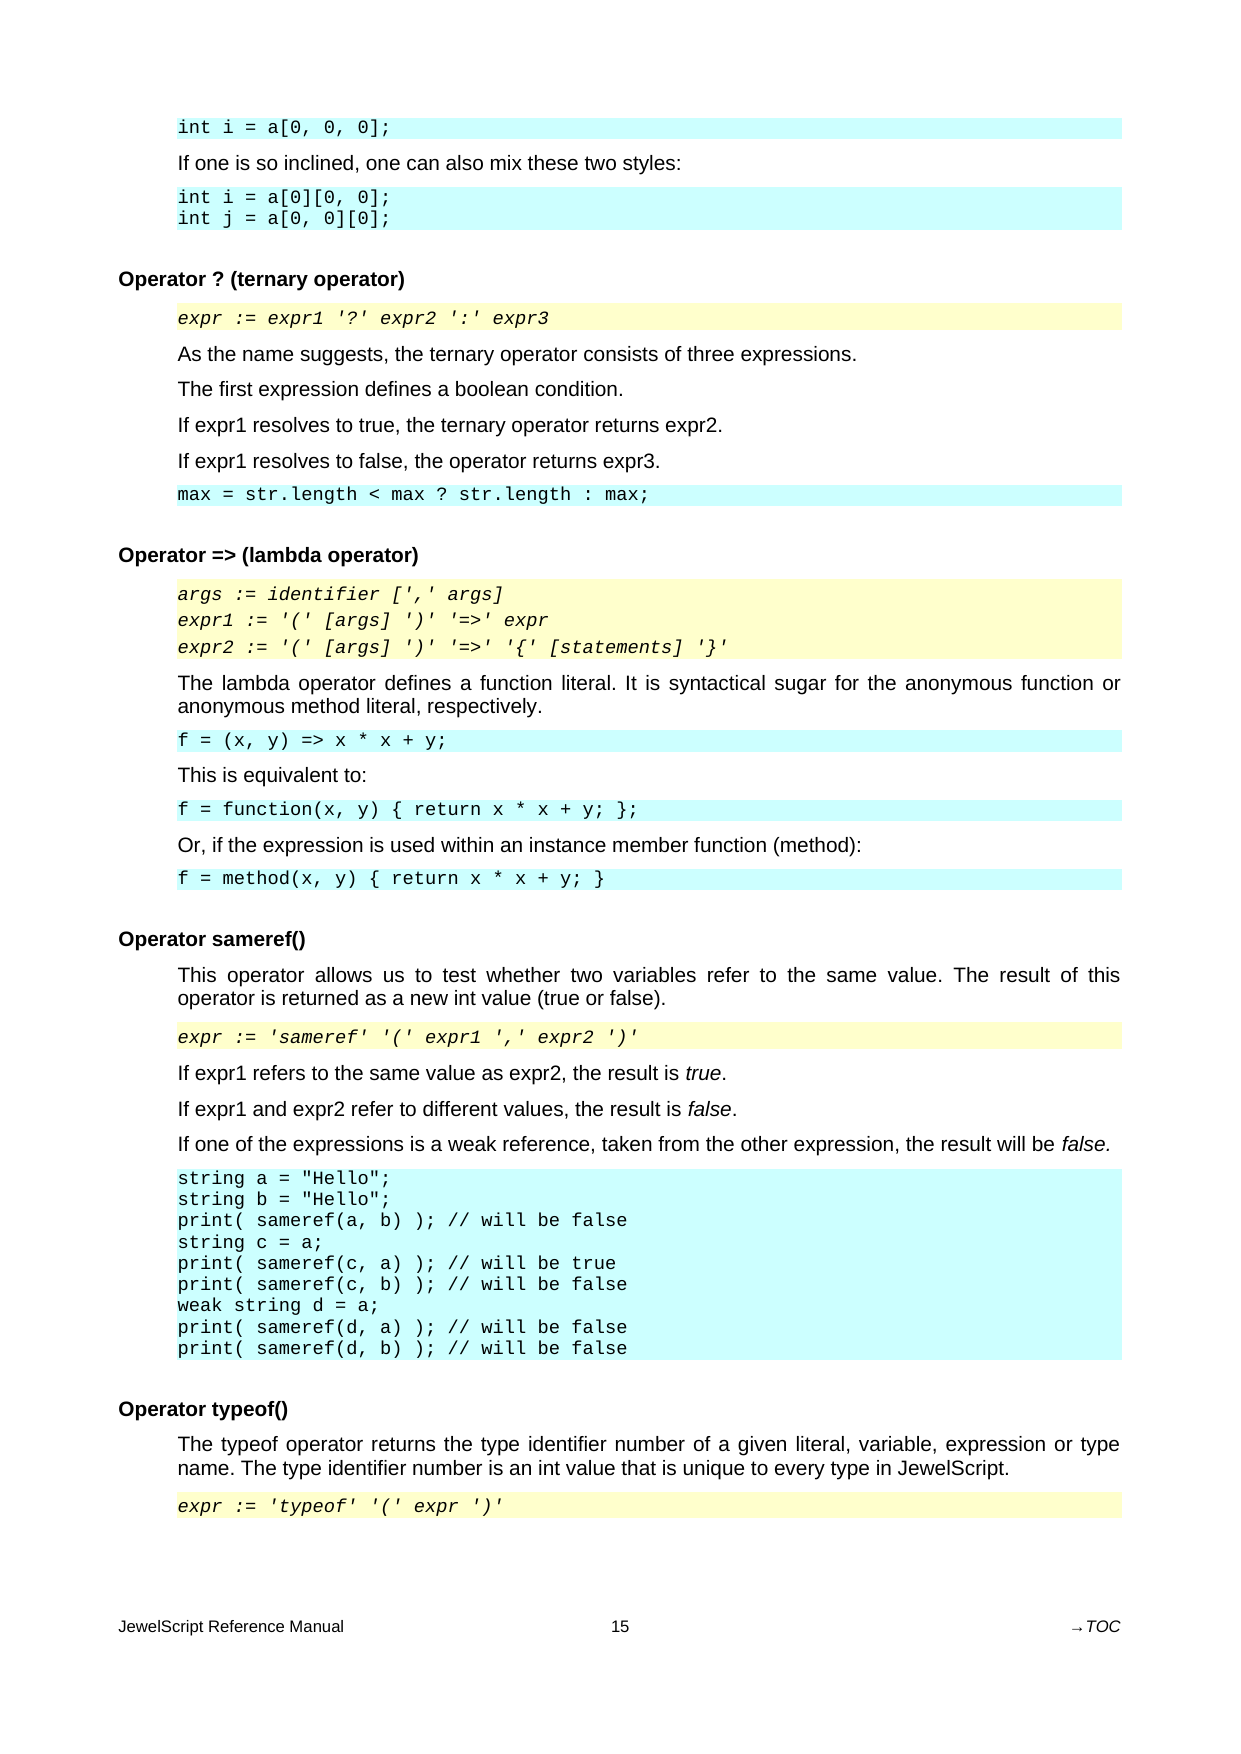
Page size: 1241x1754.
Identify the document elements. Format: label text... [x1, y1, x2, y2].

text The lambda operator defines a function literal. It is syntactical sugar for the anonymous function or anonymous method literal, respectively. [177, 671, 1122, 718]
text f = (x, y) => x * x + y; [177, 730, 1122, 752]
text f = function(x, y) { return x * x + y; }; [177, 800, 1122, 821]
subtitle Operator sameref() [118, 928, 1122, 951]
text args := identifier [',' args] expr1 := '(' [args] ')' '=>' expr expr2 := '(' [args] ')' '=>' '{' [statements] '}' [177, 579, 1122, 659]
text max = str.length < max ? str.length : max; [177, 485, 1122, 506]
subtitle Operator typeof() [118, 1397, 1122, 1421]
subtitle Operator ? (ternary operator) [118, 267, 1122, 291]
text This is equivalent to: [177, 764, 1122, 787]
text The typeof operator returns the type identifier number of a given literal, variable, expression or type name. The type identifier number is an int value that is unique to every type in JewelScript. [177, 1433, 1122, 1479]
text int i = a[0][0, 0]; int j = a[0, 0][0]; [177, 187, 1122, 230]
text If one of the expressions is a weak reference, taken from the other expression, the result will be false. [177, 1133, 1122, 1156]
text As the name suggests, the ternary operator consists of three expressions. [177, 342, 1122, 365]
text If expr1 resolves to false, the operator returns expr3. [177, 449, 1122, 472]
text int i = a[0, 0, 0]; [177, 118, 1122, 139]
text If expr1 resolves to true, the ternary operator returns expr2. [177, 413, 1122, 437]
text expr := 'sameref' '(' expr1 ',' expr2 ')' [177, 1022, 1122, 1049]
text expr := expr1 '?' expr2 ':' expr3 [177, 303, 1122, 330]
text string a = "Hello"; string b = "Hello"; print( sameref(a, b) ); // will be false string c = a; print( sameref(c, a) ); // will be true print( sameref(c, b) ); // will be false weak string d = a; print( sameref(d, a) ); // will be false print( sameref(d, b) ); // will be false [177, 1169, 1122, 1360]
text If expr1 refers to the same value as expr2, the result is true. [177, 1061, 1122, 1085]
text If one is so inclined, one can also mix these two styles: [177, 152, 1122, 175]
text expr := 'typeof' '(' expr ')' [177, 1492, 1122, 1518]
text If expr1 and expr2 refer to different values, the result is false. [177, 1097, 1122, 1120]
text The first expression defines a boolean condition. [177, 378, 1122, 401]
text f = method(x, y) { return x * x + y; } [177, 869, 1122, 890]
text Or, if the expression is used within an instance member function (method): [177, 833, 1122, 857]
text This operator allows us to test whether two variables refer to the same value. The result of this operator is returned as a new int value (true or false). [177, 963, 1122, 1010]
subtitle Operator => (lambda operator) [118, 544, 1122, 567]
